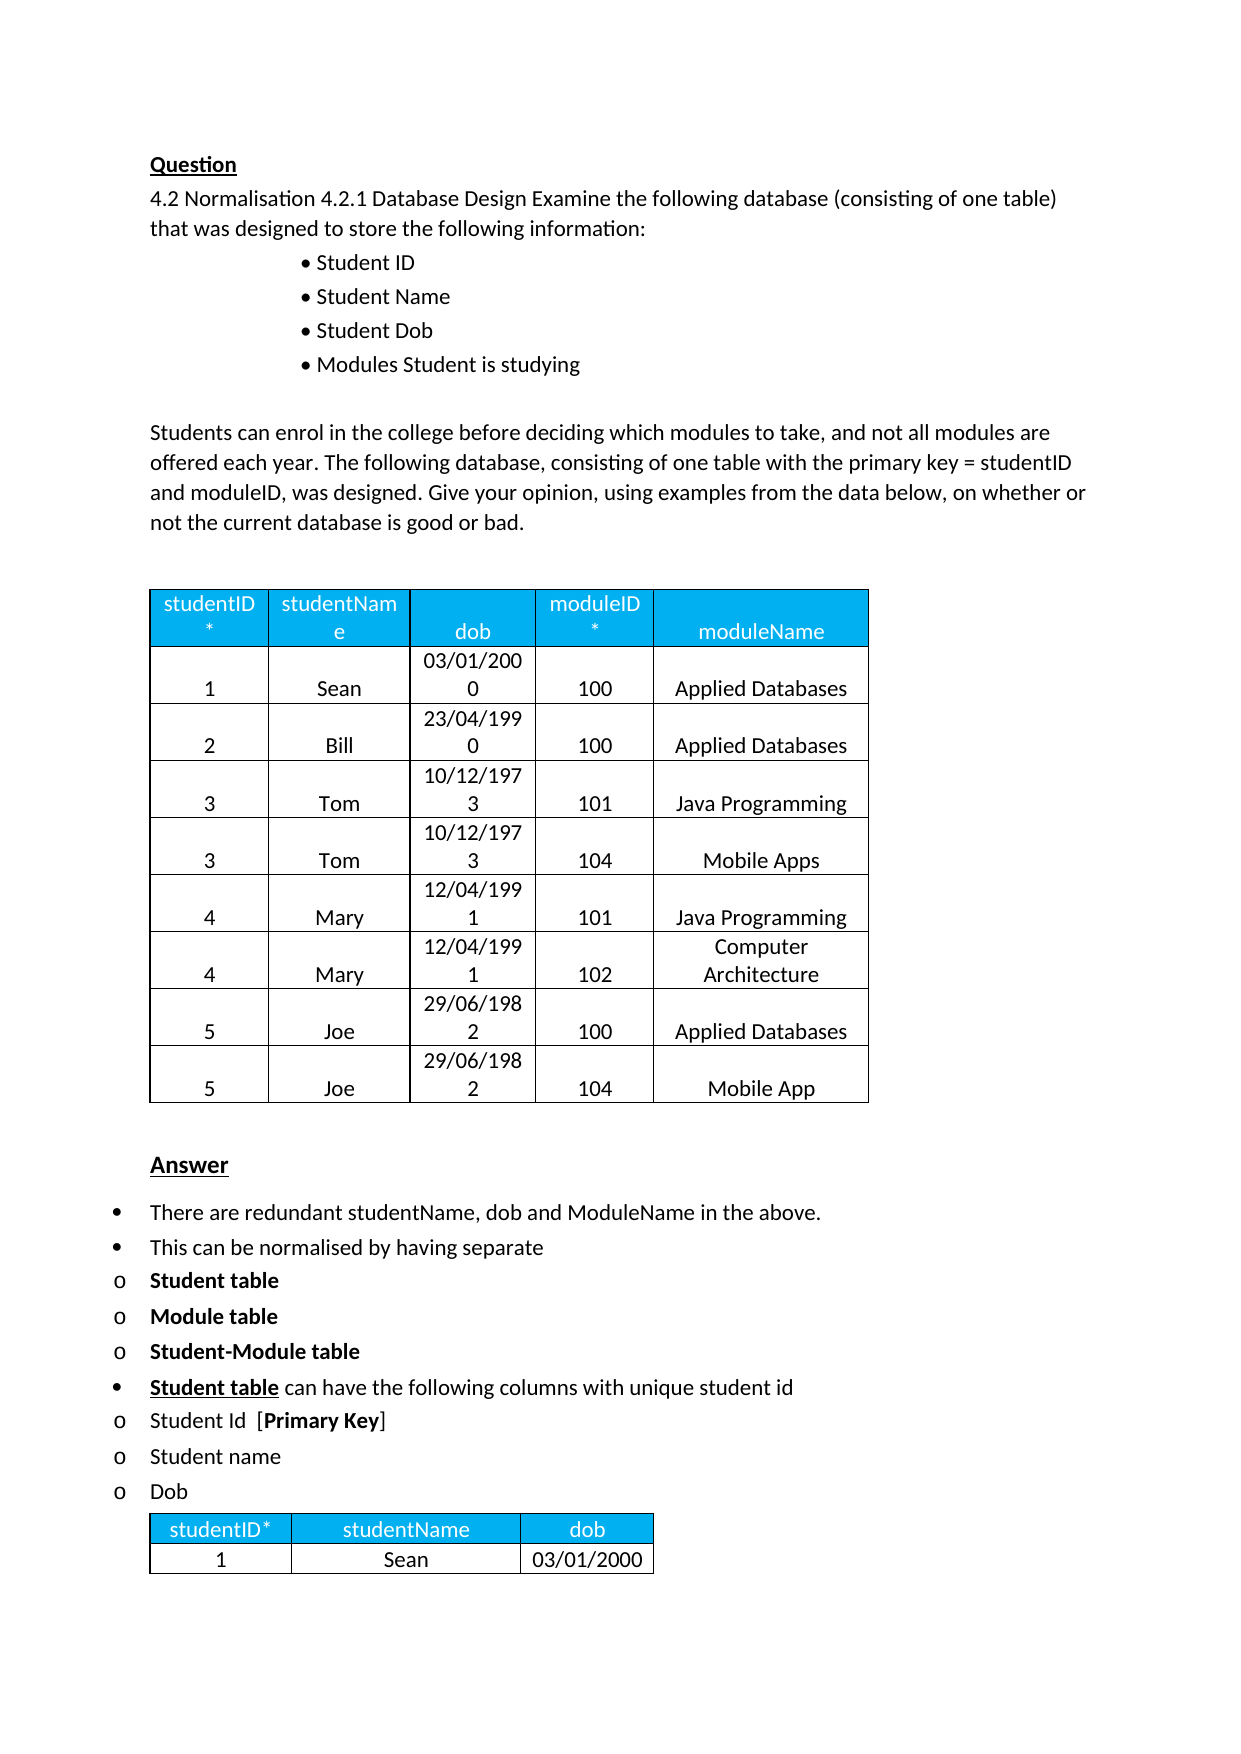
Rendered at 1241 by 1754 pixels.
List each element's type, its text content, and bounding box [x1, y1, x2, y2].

table_cell Sean [269, 647, 409, 703]
table_header studentName [292, 1514, 520, 1543]
text • Modules Student is studying [300, 350, 1090, 378]
table_cell 4 [151, 932, 268, 988]
table_header studentName [269, 590, 409, 646]
table_cell 03/01/2000 [411, 647, 535, 703]
text Students can enrol in the college before deciding which modules to take, and not all modules are offered each year. The following database, consisting of one table with the primary key = studentID and moduleID, was designed. Give your opinion, using examples from the data below, on whether or not the current database is good or bad. [150, 418, 1090, 536]
table_cell Tom [269, 818, 409, 874]
table_cell 03/01/2000 [521, 1544, 653, 1573]
list Student table [113, 1267, 1090, 1296]
list Student Id [Primary Key] [113, 1407, 1090, 1436]
table_cell 3 [151, 761, 268, 817]
table_cell Bill [269, 704, 409, 760]
table_cell Tom [269, 761, 409, 817]
table_cell Mobile App [654, 1046, 868, 1102]
text 4.2 Normalisation 4.2.1 Database Design Examine the following database (consisting of one table) that was designed to store the following information: [150, 184, 1090, 242]
table_cell Mobile Apps [654, 818, 868, 874]
table_cell Java Programming [654, 761, 868, 817]
table_cell Applied Databases [654, 989, 868, 1045]
table_cell 10/12/1973 [411, 818, 535, 874]
table_cell 104 [536, 818, 653, 874]
table_cell 5 [151, 989, 268, 1045]
table_cell 1 [151, 1544, 291, 1573]
table_cell Applied Databases [654, 704, 868, 760]
text • Student Dob [300, 316, 1090, 344]
table_cell 12/04/1991 [411, 932, 535, 988]
list Module table [113, 1302, 1090, 1331]
table_cell 2 [151, 704, 268, 760]
table_cell Mary [269, 932, 409, 988]
table_cell 100 [536, 704, 653, 760]
list Dob [113, 1477, 1090, 1506]
list Student table can have the following columns with unique student id [113, 1373, 1090, 1401]
table_header studentID* [151, 590, 268, 646]
table_cell 101 [536, 875, 653, 931]
text Question [150, 150, 1090, 178]
table_cell Computer Architecture [654, 932, 868, 988]
table_cell 1 [151, 647, 268, 703]
table_cell 4 [151, 875, 268, 931]
text • Student Name [300, 282, 1090, 310]
table_cell 12/04/1991 [411, 875, 535, 931]
table_header dob [411, 590, 535, 646]
table_cell 104 [536, 1046, 653, 1102]
table_cell Java Programming [654, 875, 868, 931]
table_cell 101 [536, 761, 653, 817]
table_cell 5 [151, 1046, 268, 1102]
table_cell 23/04/1990 [411, 704, 535, 760]
list Student name [113, 1442, 1090, 1471]
table_cell Sean [292, 1544, 520, 1573]
text • Student ID [300, 248, 1090, 276]
table_cell 3 [151, 818, 268, 874]
table_cell 29/06/1982 [411, 989, 535, 1045]
table_cell 100 [536, 989, 653, 1045]
table_cell 102 [536, 932, 653, 988]
table_header dob [521, 1514, 653, 1543]
table_cell Mary [269, 875, 409, 931]
table_cell Applied Databases [654, 647, 868, 703]
table_cell 29/06/1982 [411, 1046, 535, 1102]
table_cell 10/12/1973 [411, 761, 535, 817]
list There are redundant studentName, dob and ModuleName in the above. [113, 1198, 1090, 1227]
table_cell Joe [269, 989, 409, 1045]
table_header moduleName [654, 590, 868, 646]
table_header studentID* [151, 1514, 291, 1543]
text Answer [150, 1149, 1090, 1180]
list Student-Module table [113, 1337, 1090, 1366]
list This can be normalised by having separate [113, 1233, 1090, 1261]
table_cell Joe [269, 1046, 409, 1102]
table_cell 100 [536, 647, 653, 703]
table_header moduleID* [536, 590, 653, 646]
